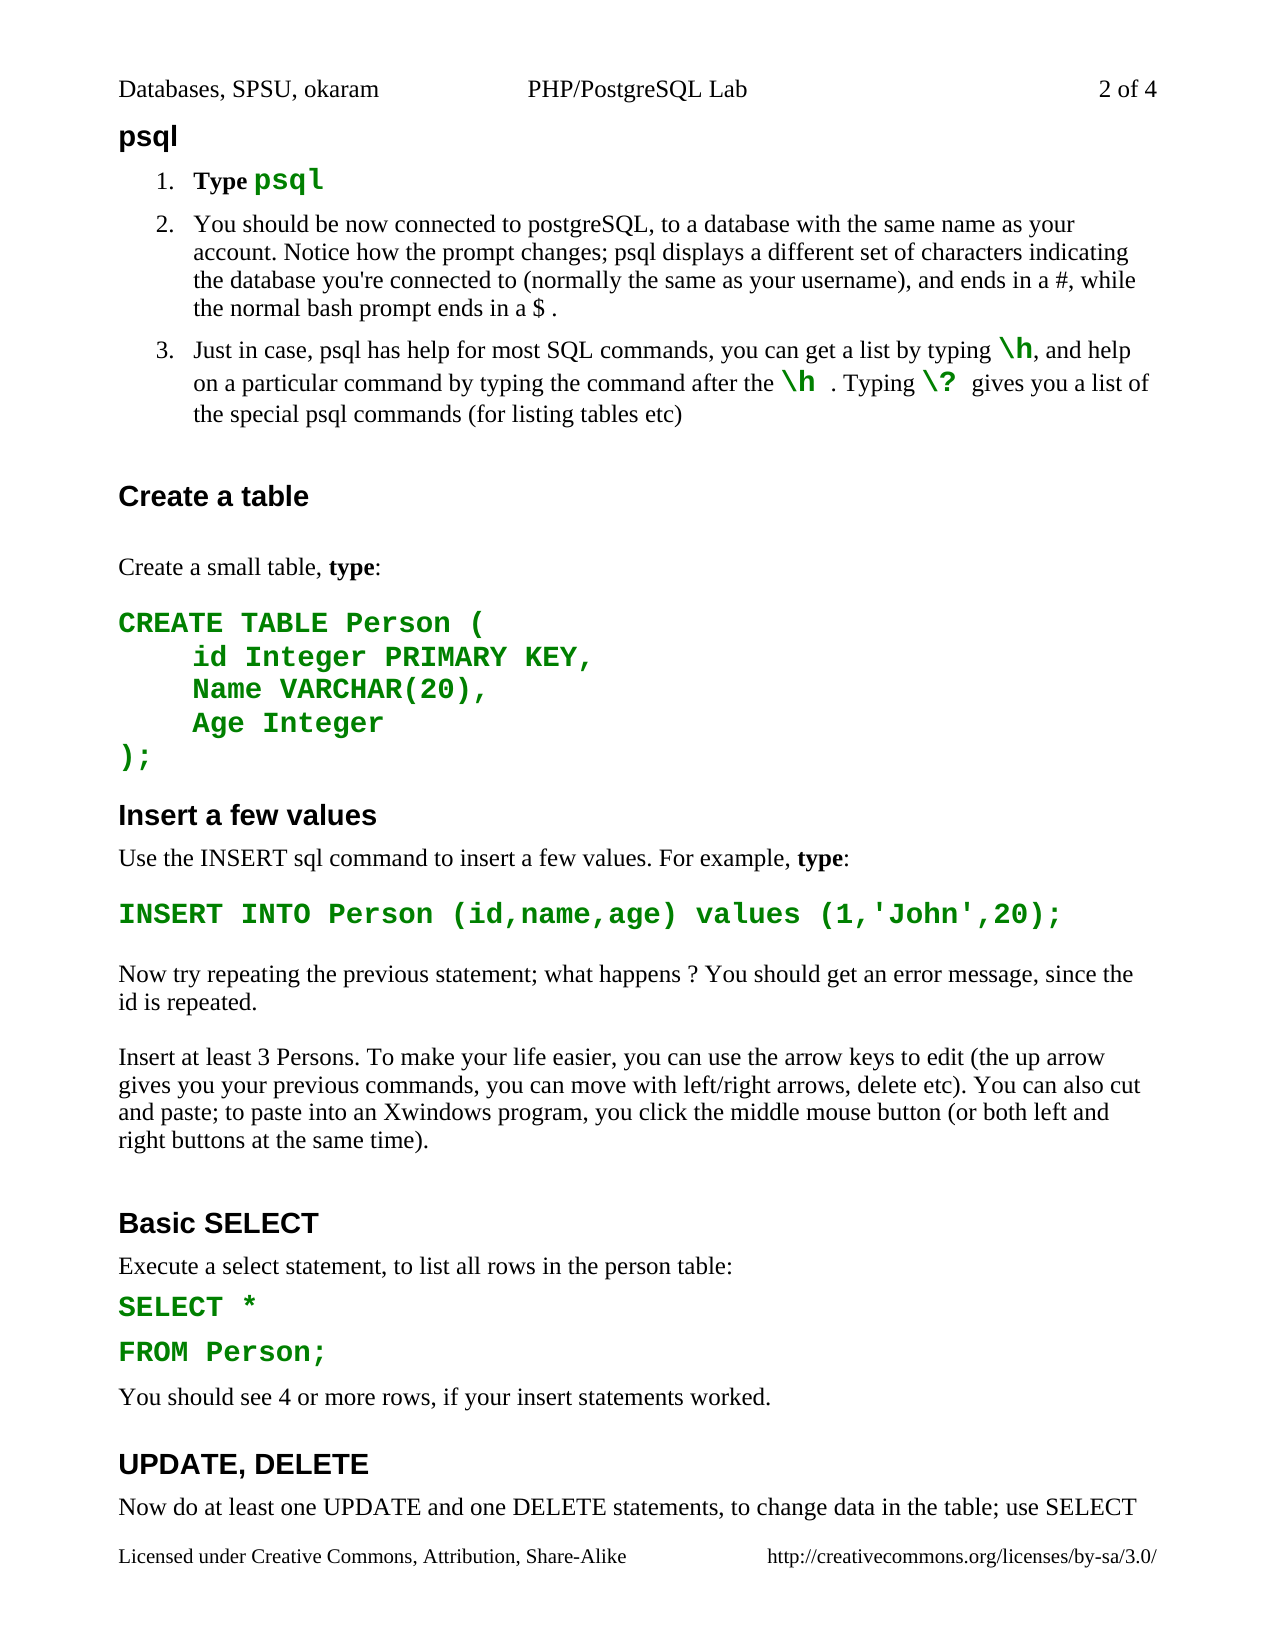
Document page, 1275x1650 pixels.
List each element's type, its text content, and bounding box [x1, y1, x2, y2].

text INSERT INTO Person (id,name,age) values (1,'John',20); [118, 899, 1157, 932]
subtitle UPDATE, DELETE [118, 1448, 1157, 1481]
text SELECT * [118, 1292, 1157, 1325]
text Create a small table, type: [118, 553, 1157, 581]
subtitle Insert a few values [118, 799, 1157, 831]
text id Integer PRIMARY KEY, [118, 642, 1157, 675]
text Now try repeating the previous statement; what happens ? You should get an error message, since the id is repeated. [118, 960, 1157, 1015]
text Use the INSERT sql command to insert a few values. For example, type: [118, 844, 1157, 872]
list You should be now connected to postgreSQL, to a database with the same name as your account. Notice how the prompt changes; psql displays a different set of characters indicating the database you're connected to (normally the same as your username), and ends in a #, while the normal bash prompt ends in a $ . [156, 211, 1157, 321]
text Execute a select statement, to list all rows in the person table: [118, 1252, 1157, 1279]
subtitle Create a table [118, 480, 1157, 513]
text FROM Person; [118, 1337, 1157, 1371]
subtitle psql [118, 120, 1157, 153]
subtitle Basic SELECT [118, 1207, 1157, 1239]
text ); [118, 741, 1157, 774]
text Name VARCHAR(20), Age Integer [118, 675, 1157, 741]
text You should see 4 or more rows, if your insert statements worked. [118, 1383, 1157, 1411]
text Now do at least one UPDATE and one DELETE statements, to change data in the table; use SELECT [118, 1493, 1157, 1521]
list Type psql [156, 165, 1157, 198]
text Insert at least 3 Persons. To make your life easier, you can use the arrow keys to edit (the up arrow gives you your previous commands, you can move with left/right arrows, delete etc). You can also cut and paste; to paste into an Xwindows program, you click the middle mouse button (or both left and right buttons at the same time). [118, 1043, 1157, 1154]
list Just in case, psql has help for most SQL commands, you can get a list by typing \h, and help on a particular command by typing the command after the \h . Typing \? gives you a list of the special psql commands (for listing tables etc) [156, 334, 1157, 428]
text CREATE TABLE Person ( [118, 609, 1157, 642]
